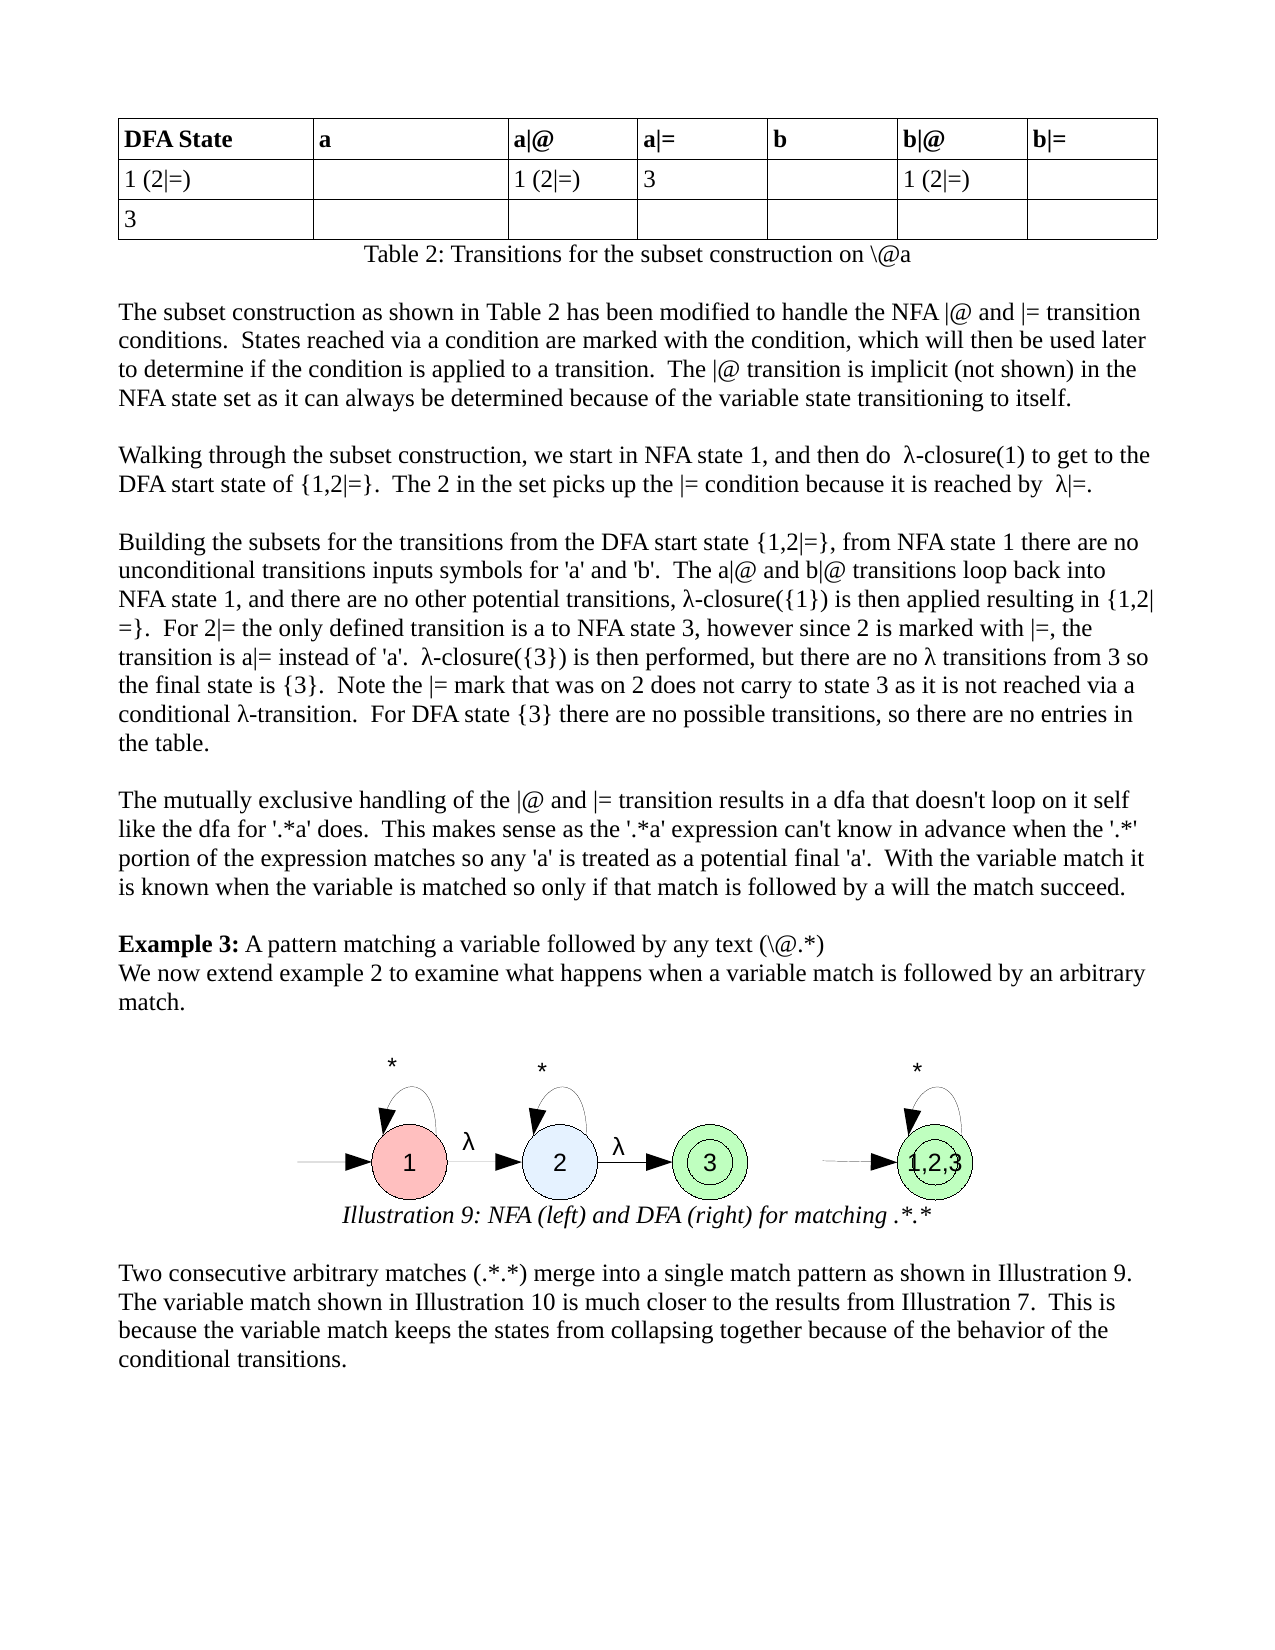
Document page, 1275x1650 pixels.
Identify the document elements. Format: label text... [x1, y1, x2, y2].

text Walking through the subset construction, we start in NFA state 1, and then do λ-closure(1) to get to the DFA start state of {1,2|=}. The 2 in the set picks up the |= condition because it is reached by λ|=. [118, 440, 1157, 498]
table_header a|@ [509, 119, 637, 158]
table_header b [768, 119, 897, 158]
table_cell 3 [638, 160, 767, 199]
table_cell [522, 1124, 598, 1199]
table_cell [509, 200, 637, 239]
text The mutually exclusive handling of the |@ and |= transition results in a dfa that doesn't loop on it self like the dfa for '.*a' does. This makes sense as the '.*a' expression can't know in advance when the '.*' portion of the expression matches so any 'a' is treated as a potential final 'a'. With the variable match it is known when the variable is matched so only if that match is followed by a will the match succeed. [118, 785, 1157, 900]
text Illustration 9: NFA (left) and DFA (right) for matching .*.* [297, 1057, 978, 1229]
table_header DFA State [119, 119, 313, 158]
text * [371, 1124, 448, 1199]
table_cell [1028, 160, 1157, 199]
table_header b|@ [898, 119, 1027, 158]
table_cell [314, 200, 508, 239]
text Table 2: Transitions for the subset construction on \@a [118, 240, 1157, 268]
text Building the subsets for the transitions from the DFA start state {1,2|=}, from NFA state 1 there are no unconditional transitions inputs symbols for 'a' and 'b'. The a|@ and b|@ transitions loop back into NFA state 1, and there are no other potential transitions, λ-closure({1}) is then applied resulting in {1,2|=}. For 2|= the only defined transition is a to NFA state 3, however since 2 is marked with |=, the transition is a|= instead of 'a'. λ-closure({3}) is then performed, but there are no λ transitions from 3 so the final state is {3}. Note the |= mark that was on 2 does not carry to state 3 as it is not reached via a conditional λ-transition. For DFA state {3} there are no possible transitions, so there are no entries in the table. [118, 527, 1157, 757]
table_header b|= [1028, 119, 1157, 158]
table_cell 1 (2|=) [509, 160, 637, 199]
text The subset construction as shown in Table 2 has been modified to handle the NFA |@ and |= transition conditions. States reached via a condition are marked with the condition, which will then be used later to determine if the condition is applied to a transition. The |@ transition is implicit (not shown) in the NFA state set as it can always be determined because of the variable state transitioning to itself. [118, 297, 1157, 412]
table_cell [898, 200, 1027, 239]
text Two consecutive arbitrary matches (.*.*) merge into a single match pattern as shown in Illustration 9. The variable match shown in Illustration 10 is much closer to the results from Illustration 7. This is because the variable match keeps the states from collapsing together because of the behavior of the conditional transitions. [118, 1258, 1157, 1373]
table_header a|= [638, 119, 767, 158]
table_cell [768, 200, 897, 239]
table_cell 3 [119, 200, 313, 239]
text Example 3: A pattern matching a variable followed by any text (\@.*) [118, 929, 1157, 958]
table_cell 1 (2|=) [898, 160, 1027, 199]
table_cell [1028, 200, 1157, 239]
table_header a [314, 119, 508, 158]
table_cell 1 (2|=) [119, 160, 313, 199]
table_cell [768, 160, 897, 199]
table_cell [314, 160, 508, 199]
text We now extend example 2 to examine what happens when a variable match is followed by an arbitrary match. [118, 958, 1157, 1015]
table_cell [638, 200, 767, 239]
